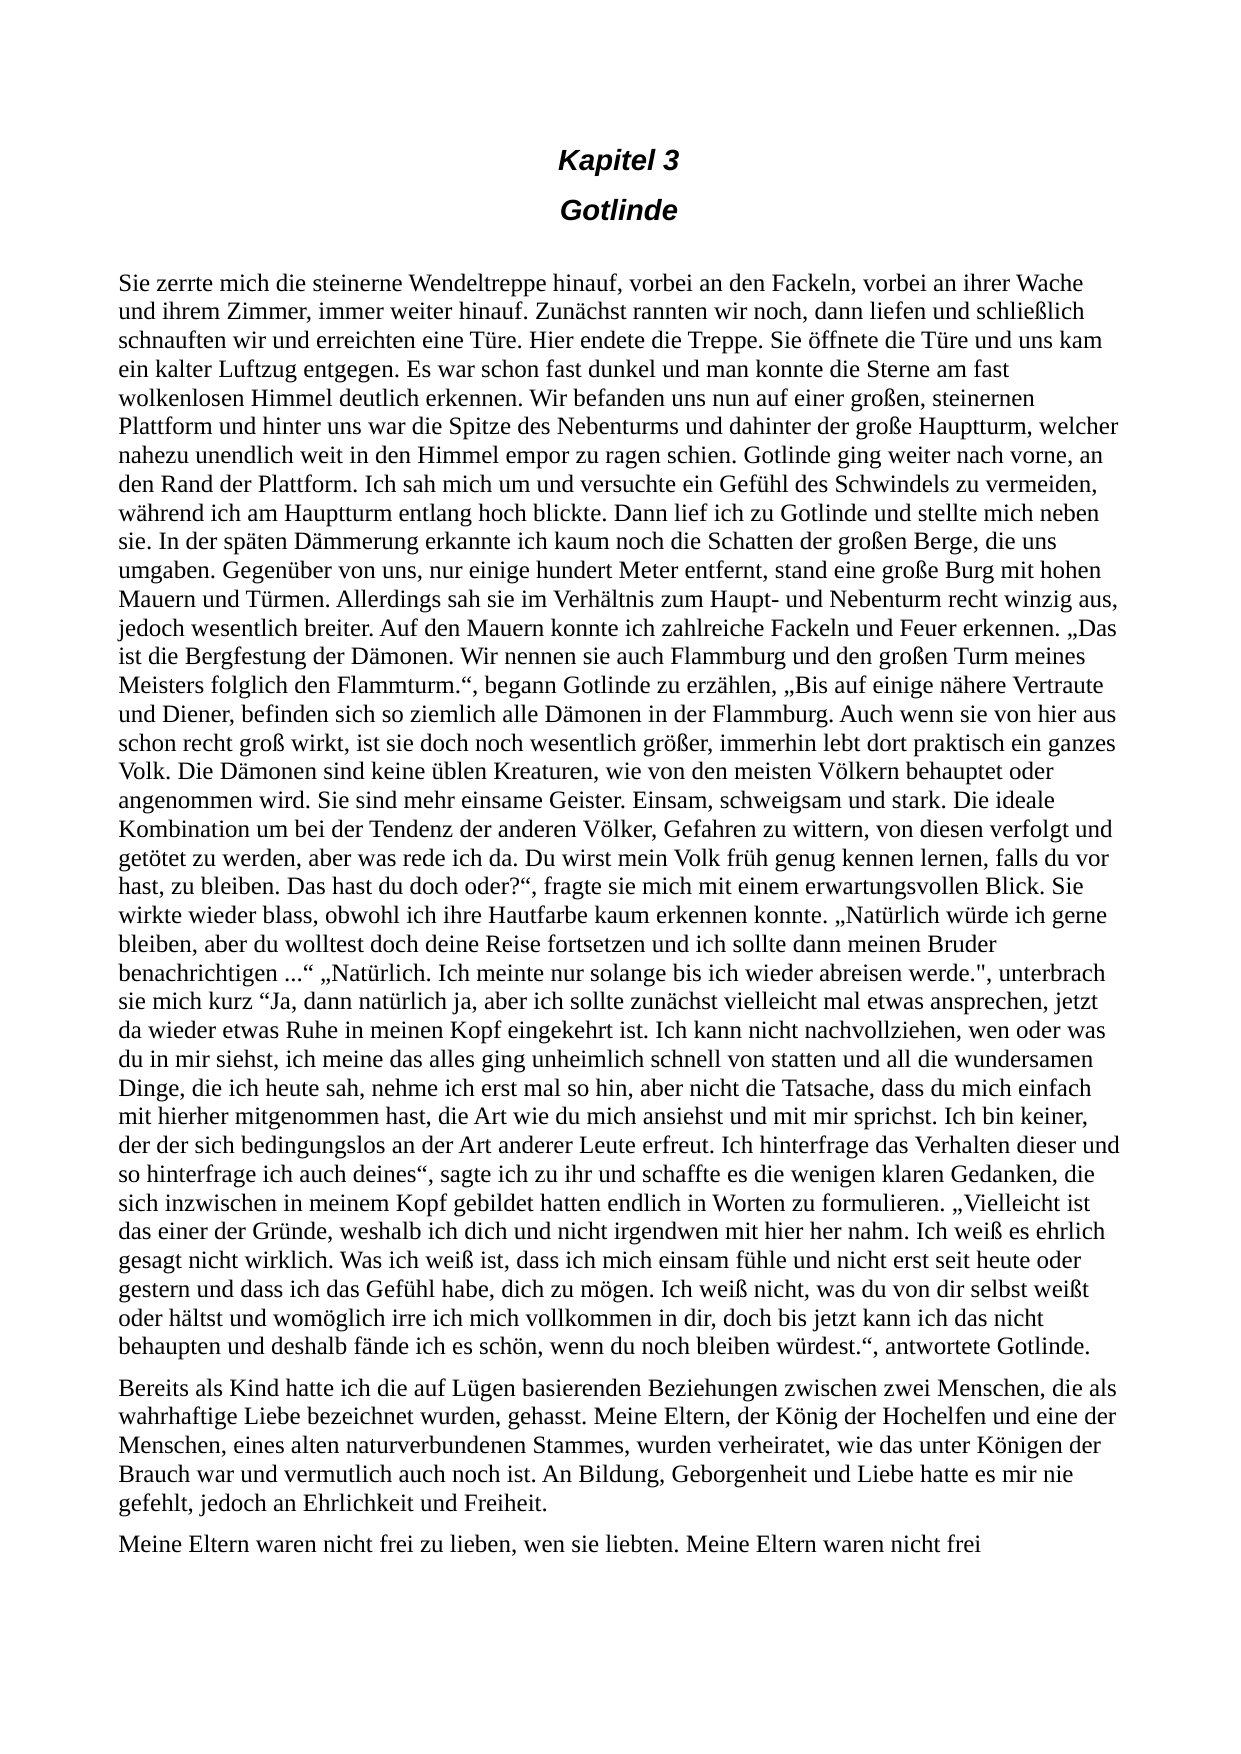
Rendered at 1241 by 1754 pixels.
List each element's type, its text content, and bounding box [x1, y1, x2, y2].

text Meine Eltern waren nicht frei zu lieben, wen sie liebten. Meine Eltern waren nicht frei [118, 1529, 1122, 1558]
text Sie zerrte mich die steinerne Wendeltreppe hinauf, vorbei an den Fackeln, vorbei an ihrer Wache und ihrem Zimmer, immer weiter hinauf. Zunächst rannten wir noch, dann liefen und schließlich schnauften wir und erreichten eine Türe. Hier endete die Treppe. Sie öffnete die Türe und uns kam ein kalter Luftzug entgegen. Es war schon fast dunkel und man konnte die Sterne am fast wolkenlosen Himmel deutlich erkennen. Wir befanden uns nun auf einer großen, steinernen Plattform und hinter uns war die Spitze des Nebenturms und dahinter der große Hauptturm, welcher nahezu unendlich weit in den Himmel empor zu ragen schien. Gotlinde ging weiter nach vorne, an den Rand der Plattform. Ich sah mich um und versuchte ein Gefühl des Schwindels zu vermeiden, während ich am Hauptturm entlang hoch blickte. Dann lief ich zu Gotlinde und stellte mich neben sie. In der späten Dämmerung erkannte ich kaum noch die Schatten der großen Berge, die uns umgaben. Gegenüber von uns, nur einige hundert Meter entfernt, stand eine große Burg mit hohen Mauern und Türmen. Allerdings sah sie im Verhältnis zum Haupt- und Nebenturm recht winzig aus, jedoch wesentlich breiter. Auf den Mauern konnte ich zahlreiche Fackeln und Feuer erkennen. „Das ist die Bergfestung der Dämonen. Wir nennen sie auch Flammburg und den großen Turm meines Meisters folglich den Flammturm.“, begann Gotlinde zu erzählen, „Bis auf einige nähere Vertraute und Diener, befinden sich so ziemlich alle Dämonen in der Flammburg. Auch wenn sie von hier aus schon recht groß wirkt, ist sie doch noch wesentlich größer, immerhin lebt dort praktisch ein ganzes Volk. Die Dämonen sind keine üblen Kreaturen, wie von den meisten Völkern behauptet oder angenommen wird. Sie sind mehr einsame Geister. Einsam, schweigsam und stark. Die ideale Kombination um bei der Tendenz der anderen Völker, Gefahren zu wittern, von diesen verfolgt und getötet zu werden, aber was rede ich da. Du wirst mein Volk früh genug kennen lernen, falls du vor hast, zu bleiben. Das hast du doch oder?“, fragte sie mich mit einem erwartungsvollen Blick. Sie wirkte wieder blass, obwohl ich ihre Hautfarbe kaum erkennen konnte. „Natürlich würde ich gerne bleiben, aber du wolltest doch deine Reise fortsetzen und ich sollte dann meinen Bruder benachrichtigen ...“ „Natürlich. Ich meinte nur solange bis ich wieder abreisen werde.", unterbrach sie mich kurz “Ja, dann natürlich ja, aber ich sollte zunächst vielleicht mal etwas ansprechen, jetzt da wieder etwas Ruhe in meinen Kopf eingekehrt ist. Ich kann nicht nachvollziehen, wen oder was du in mir siehst, ich meine das alles ging unheimlich schnell von statten und all die wundersamen Dinge, die ich heute sah, nehme ich erst mal so hin, aber nicht die Tatsache, dass du mich einfach mit hierher mitgenommen hast, die Art wie du mich ansiehst und mit mir sprichst. Ich bin keiner, der der sich bedingungslos an der Art anderer Leute erfreut. Ich hinterfrage das Verhalten dieser und so hinterfrage ich auch deines“, sagte ich zu ihr und schaffte es die wenigen klaren Gedanken, die sich inzwischen in meinem Kopf gebildet hatten endlich in Worten zu formulieren. „Vielleicht ist das einer der Gründe, weshalb ich dich und nicht irgendwen mit hier her nahm. Ich weiß es ehrlich gesagt nicht wirklich. Was ich weiß ist, dass ich mich einsam fühle und nicht erst seit heute oder gestern und dass ich das Gefühl habe, dich zu mögen. Ich weiß nicht, was du von dir selbst weißt oder hältst und womöglich irre ich mich vollkommen in dir, doch bis jetzt kann ich das nicht behaupten und deshalb fände ich es schön, wenn du noch bleiben würdest.“, antwortete Gotlinde. [118, 268, 1122, 1360]
text Bereits als Kind hatte ich die auf Lügen basierenden Beziehungen zwischen zwei Menschen, die als wahrhaftige Liebe bezeichnet wurden, gehasst. Meine Eltern, der König der Hochelfen und eine der Menschen, eines alten naturverbundenen Stammes, wurden verheiratet, wie das unter Königen der Brauch war und vermutlich auch noch ist. An Bildung, Geborgenheit und Liebe hatte es mir nie gefehlt, jedoch an Ehrlichkeit und Freiheit. [118, 1373, 1122, 1516]
subtitle Kapitel 3 Gotlinde [118, 143, 1122, 227]
